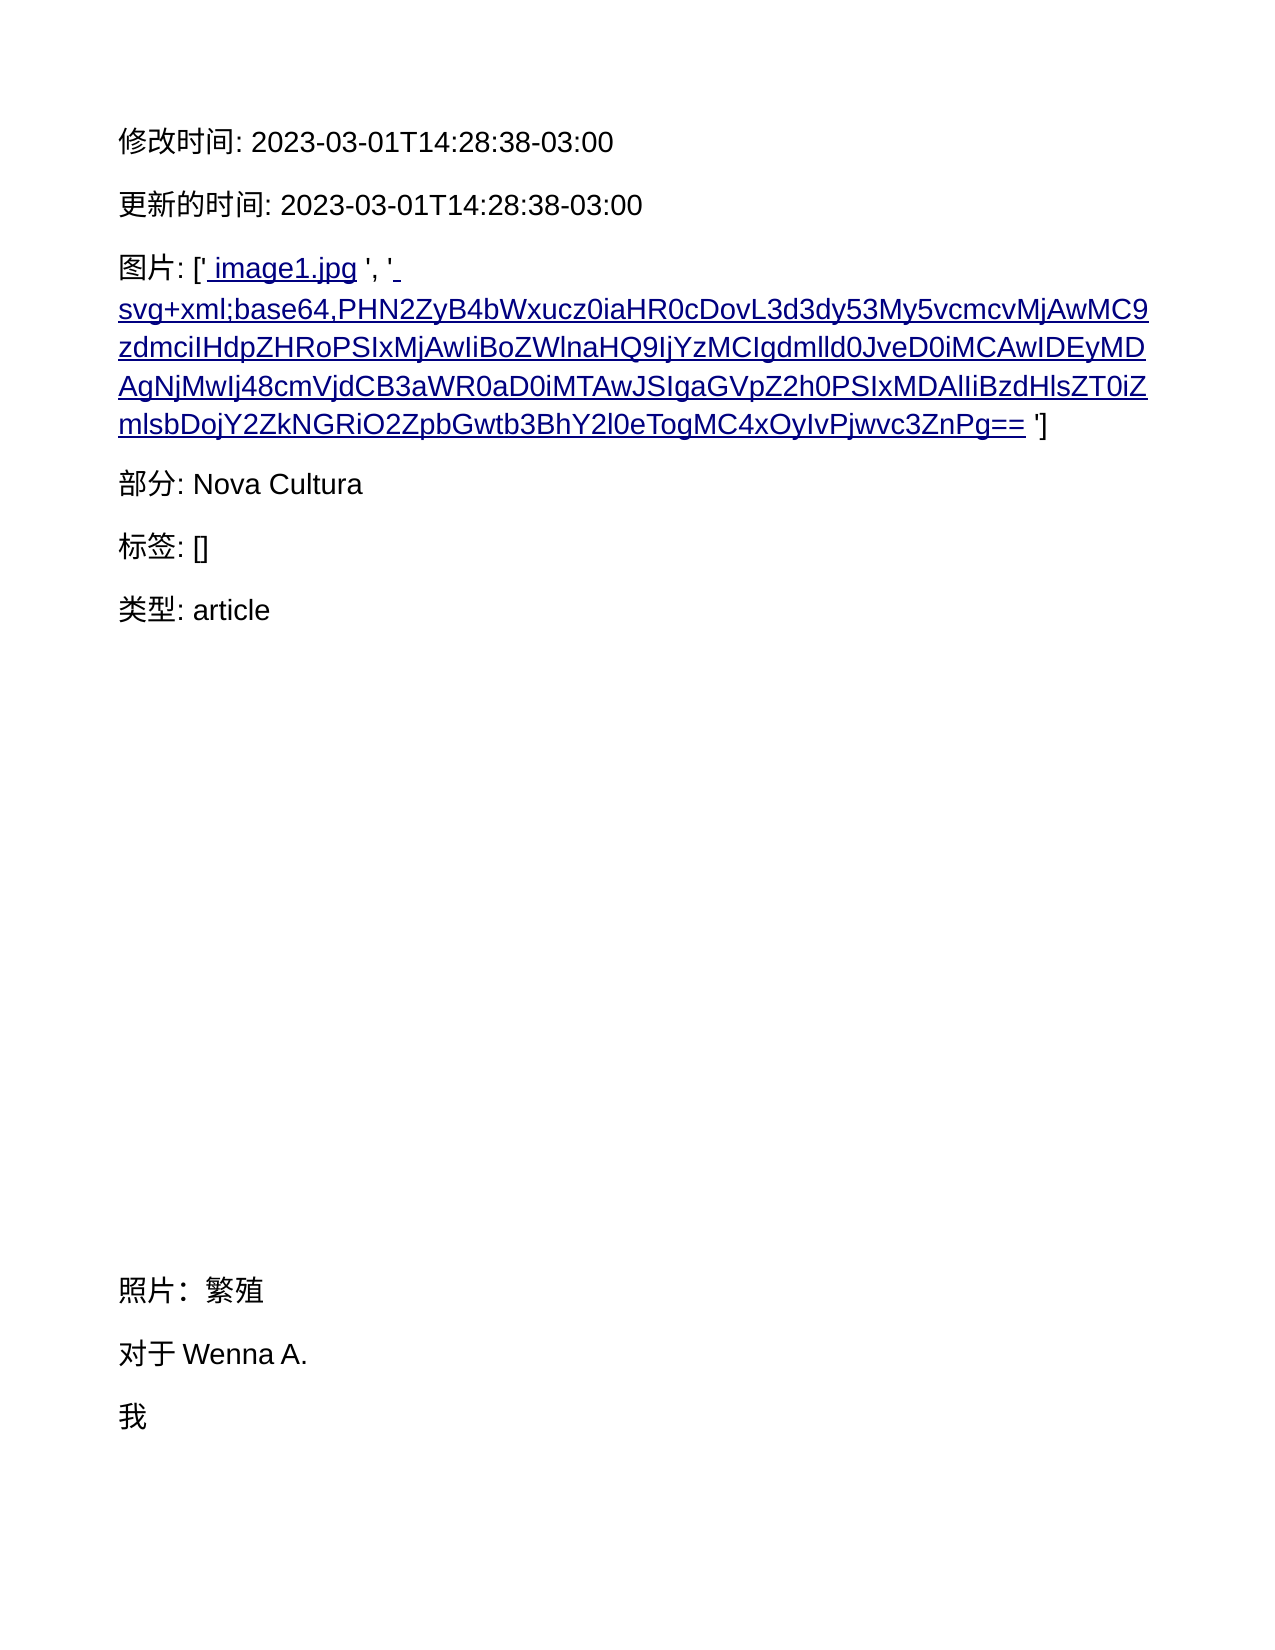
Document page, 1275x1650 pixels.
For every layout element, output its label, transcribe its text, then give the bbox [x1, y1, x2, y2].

text 类型: article [118, 587, 1157, 629]
text 我 [118, 1394, 1157, 1436]
text 照片：繁殖 [118, 650, 1157, 1310]
text 对于Wenna A. [118, 1331, 1157, 1373]
text 更新的时间: 2023-03-01T14:28:38-03:00 [118, 181, 1157, 223]
text 部分: Nova Cultura [118, 460, 1157, 503]
text 标签: [] [118, 523, 1157, 566]
text 图片: [' image1.jpg ', ' svg+xml;base64,PHN2ZyB4bWxucz0iaHR0cDovL3d3dy53My5vcmcvMjAwMC9zdmciIHdpZHRoPSIxMjAwIiBoZWlnaHQ9IjYzMCIgdmlld0JveD0iMCAwIDEyMDAgNjMwIj48cmVjdCB3aWR0aD0iMTAwJSIgaGVpZ2h0PSIxMDAlIiBzdHlsZT0iZmlsbDojY2ZkNGRiO2ZpbGwtb3BhY2l0eTogMC4xOyIvPjwvc3ZnPg== '] [118, 244, 1157, 441]
text 修改时间: 2023-03-01T14:28:38-03:00 [118, 118, 1157, 160]
